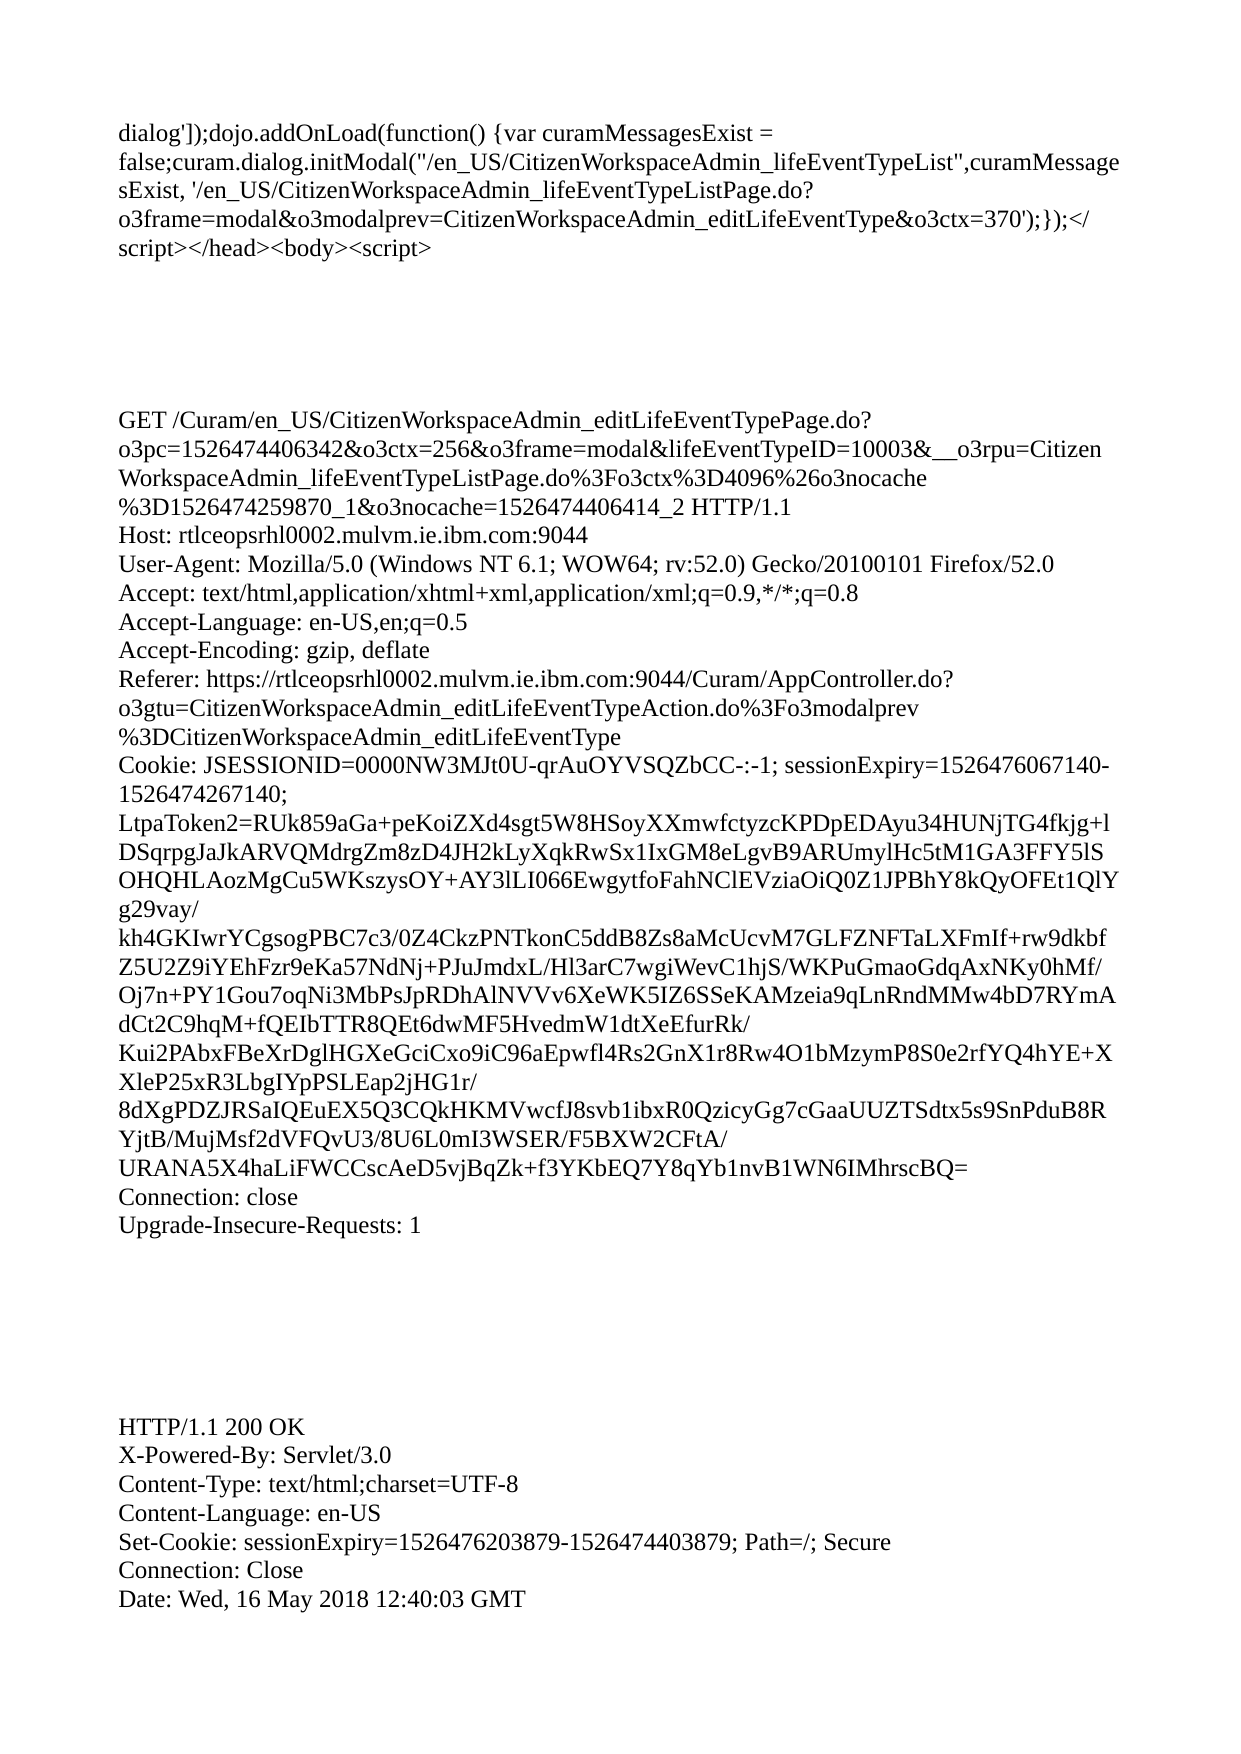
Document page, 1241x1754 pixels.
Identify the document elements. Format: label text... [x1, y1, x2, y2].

text Set-Cookie: sessionExpiry=1526476203879-1526474403879; Path=/; Secure [118, 1527, 1122, 1556]
text Host: rtlceopsrhl0002.mulvm.ie.ibm.com:9044 [118, 521, 1122, 549]
text Accept-Language: en-US,en;q=0.5 [118, 607, 1122, 636]
text X-Powered-By: Servlet/3.0 [118, 1441, 1122, 1469]
text Referer: https://rtlceopsrhl0002.mulvm.ie.ibm.com:9044/Curam/AppController.do?o3gtu=CitizenWorkspaceAdmin_editLifeEventTypeAction.do%3Fo3modalprev%3DCitizenWorkspaceAdmin_editLifeEventType [118, 664, 1122, 751]
text Connection: close [118, 1182, 1122, 1211]
text Content-Type: text/html;charset=UTF-8 [118, 1469, 1122, 1498]
text Accept: text/html,application/xhtml+xml,application/xml;q=0.9,*/*;q=0.8 [118, 578, 1122, 607]
text HTTP/1.1 200 OK [118, 1412, 1122, 1441]
text Content-Language: en-US [118, 1498, 1122, 1527]
text Date: Wed, 16 May 2018 12:40:03 GMT [118, 1584, 1122, 1613]
text dialog']);dojo.addOnLoad(function() {var curamMessagesExist = false;curam.dialog.initModal("/en_US/CitizenWorkspaceAdmin_lifeEventTypeList",curamMessagesExist, '/en_US/CitizenWorkspaceAdmin_lifeEventTypeListPage.do?o3frame=modal&o3modalprev=CitizenWorkspaceAdmin_editLifeEventType&o3ctx=370');});</script></head><body><script> [118, 118, 1122, 262]
text Cookie: JSESSIONID=0000NW3MJt0U-qrAuOYVSQZbCC-:-1; sessionExpiry=1526476067140-1526474267140; LtpaToken2=RUk859aGa+peKoiZXd4sgt5W8HSoyXXmwfctyzcKPDpEDAyu34HUNjTG4fkjg+lDSqrpgJaJkARVQMdrgZm8zD4JH2kLyXqkRwSx1IxGM8eLgvB9ARUmylHc5tM1GA3FFY5lSOHQHLAozMgCu5WKszysOY+AY3lLI066EwgytfoFahNClEVziaOiQ0Z1JPBhY8kQyOFEt1QlYg29vay/kh4GKIwrYCgsogPBC7c3/0Z4CkzPNTkonC5ddB8Zs8aMcUcvM7GLFZNFTaLXFmIf+rw9dkbfZ5U2Z9iYEhFzr9eKa57NdNj+PJuJmdxL/Hl3arC7wgiWevC1hjS/WKPuGmaoGdqAxNKy0hMf/Oj7n+PY1Gou7oqNi3MbPsJpRDhAlNVVv6XeWK5IZ6SSeKAMzeia9qLnRndMMw4bD7RYmAdCt2C9hqM+fQEIbTTR8QEt6dwMF5HvedmW1dtXeEfurRk/Kui2PAbxFBeXrDglHGXeGciCxo9iC96aEpwfl4Rs2GnX1r8Rw4O1bMzymP8S0e2rfYQ4hYE+XXleP25xR3LbgIYpPSLEap2jHG1r/8dXgPDZJRSaIQEuEX5Q3CQkHKMVwcfJ8svb1ibxR0QzicyGg7cGaaUUZTSdtx5s9SnPduB8RYjtB/MujMsf2dVFQvU3/8U6L0mI3WSER/F5BXW2CFtA/URANA5X4haLiFWCCscAeD5vjBqZk+f3YKbEQ7Y8qYb1nvB1WN6IMhrscBQ= [118, 751, 1122, 1182]
text Connection: Close [118, 1556, 1122, 1584]
text Accept-Encoding: gzip, deflate [118, 636, 1122, 664]
text GET /Curam/en_US/CitizenWorkspaceAdmin_editLifeEventTypePage.do?o3pc=1526474406342&o3ctx=256&o3frame=modal&lifeEventTypeID=10003&__o3rpu=CitizenWorkspaceAdmin_lifeEventTypeListPage.do%3Fo3ctx%3D4096%26o3nocache%3D1526474259870_1&o3nocache=1526474406414_2 HTTP/1.1 [118, 406, 1122, 521]
text User-Agent: Mozilla/5.0 (Windows NT 6.1; WOW64; rv:52.0) Gecko/20100101 Firefox/52.0 [118, 549, 1122, 578]
text Upgrade-Insecure-Requests: 1 [118, 1211, 1122, 1239]
